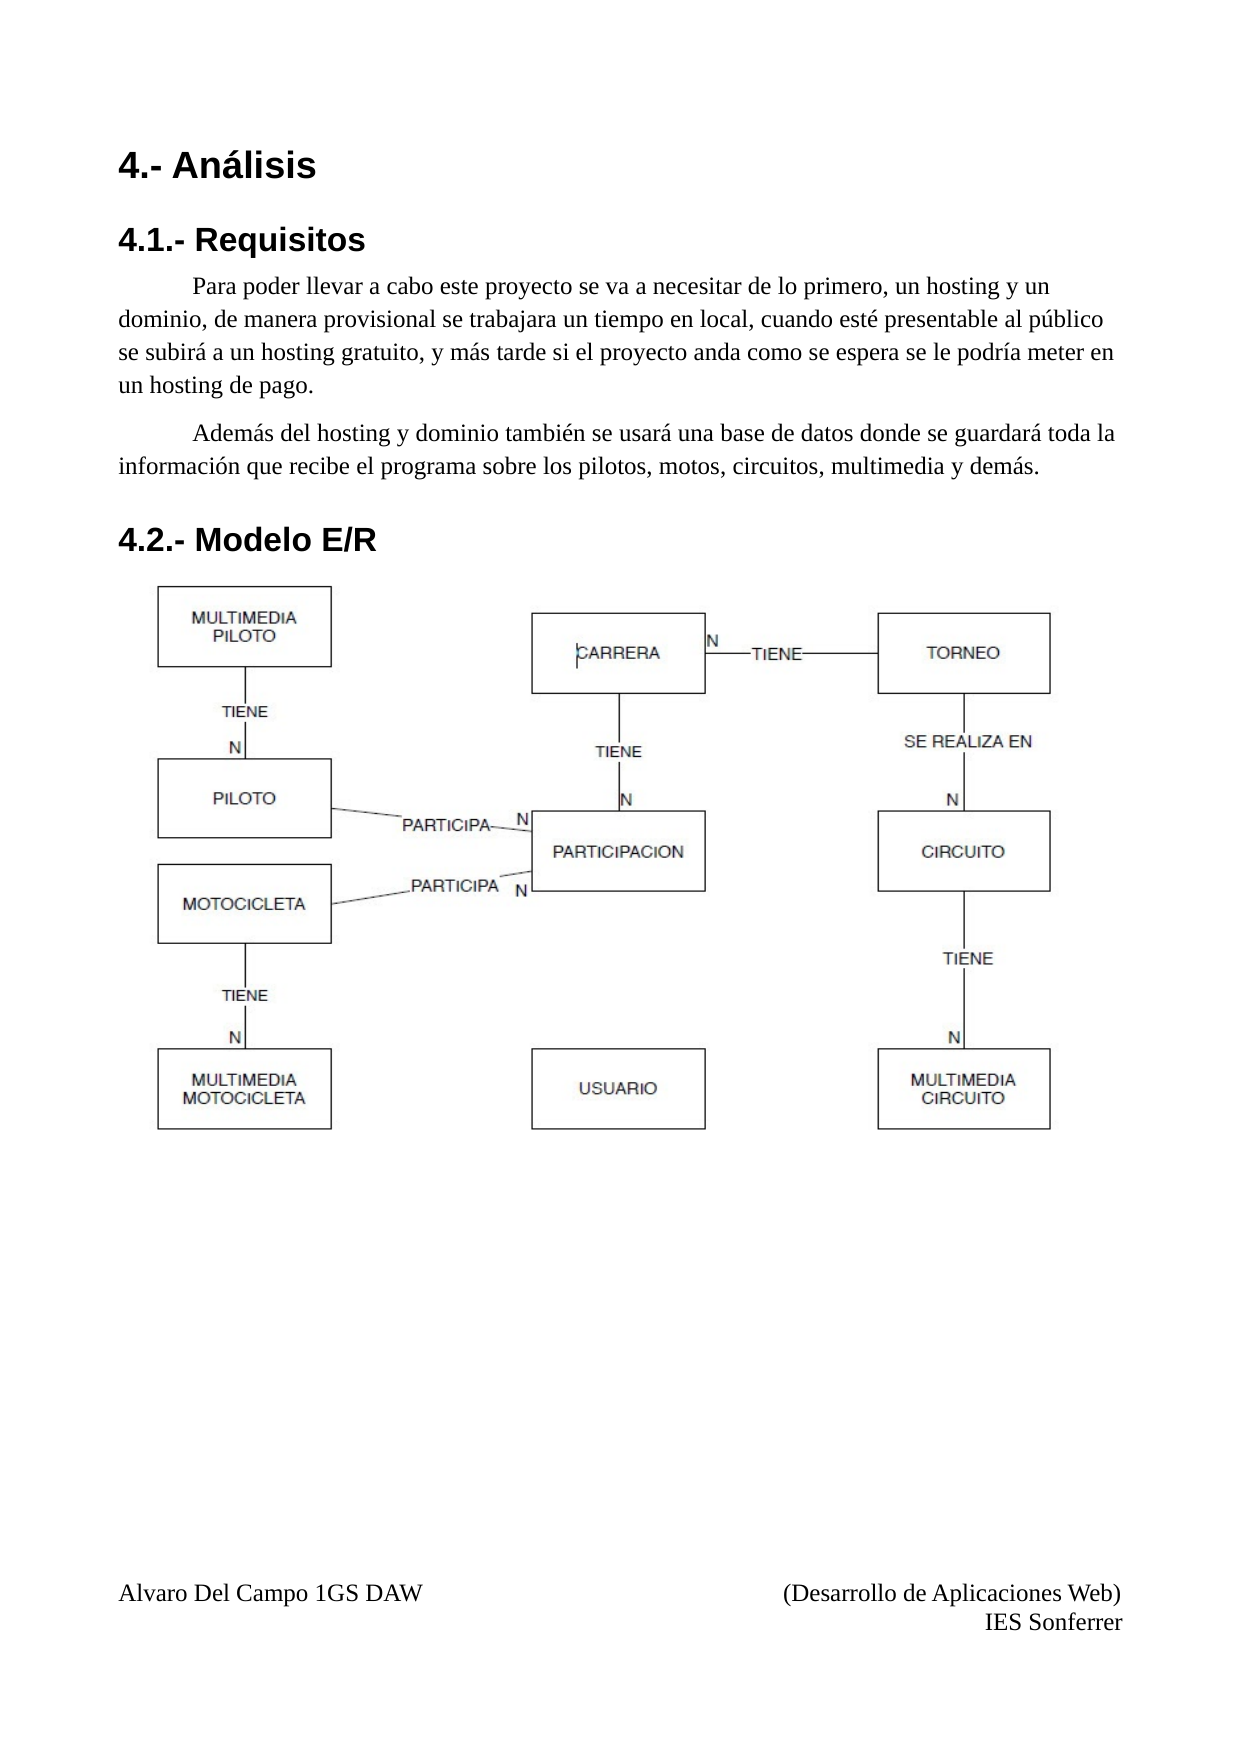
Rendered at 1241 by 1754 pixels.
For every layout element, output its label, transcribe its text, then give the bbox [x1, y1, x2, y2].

subtitle 4.1.- Requisitos [118, 220, 1122, 259]
subtitle 4.2.- Modelo E/R [118, 519, 1122, 1165]
text Además del hosting y dominio también se usará una base de datos donde se guardará toda la información que recibe el programa sobre los pilotos, motos, circuitos, multimedia y demás. [118, 418, 1122, 480]
text Para poder llevar a cabo este proyecto se va a necesitar de lo primero, un hosting y un dominio, de manera provisional se trabajara un tiempo en local, cuando esté presentable al público se subirá a un hosting gratuito, y más tarde si el proyecto anda como se espera se le podría meter en un hosting de pago. [118, 271, 1122, 399]
subtitle 4.- Análisis [118, 143, 1122, 187]
picture [118, 558, 1109, 1166]
